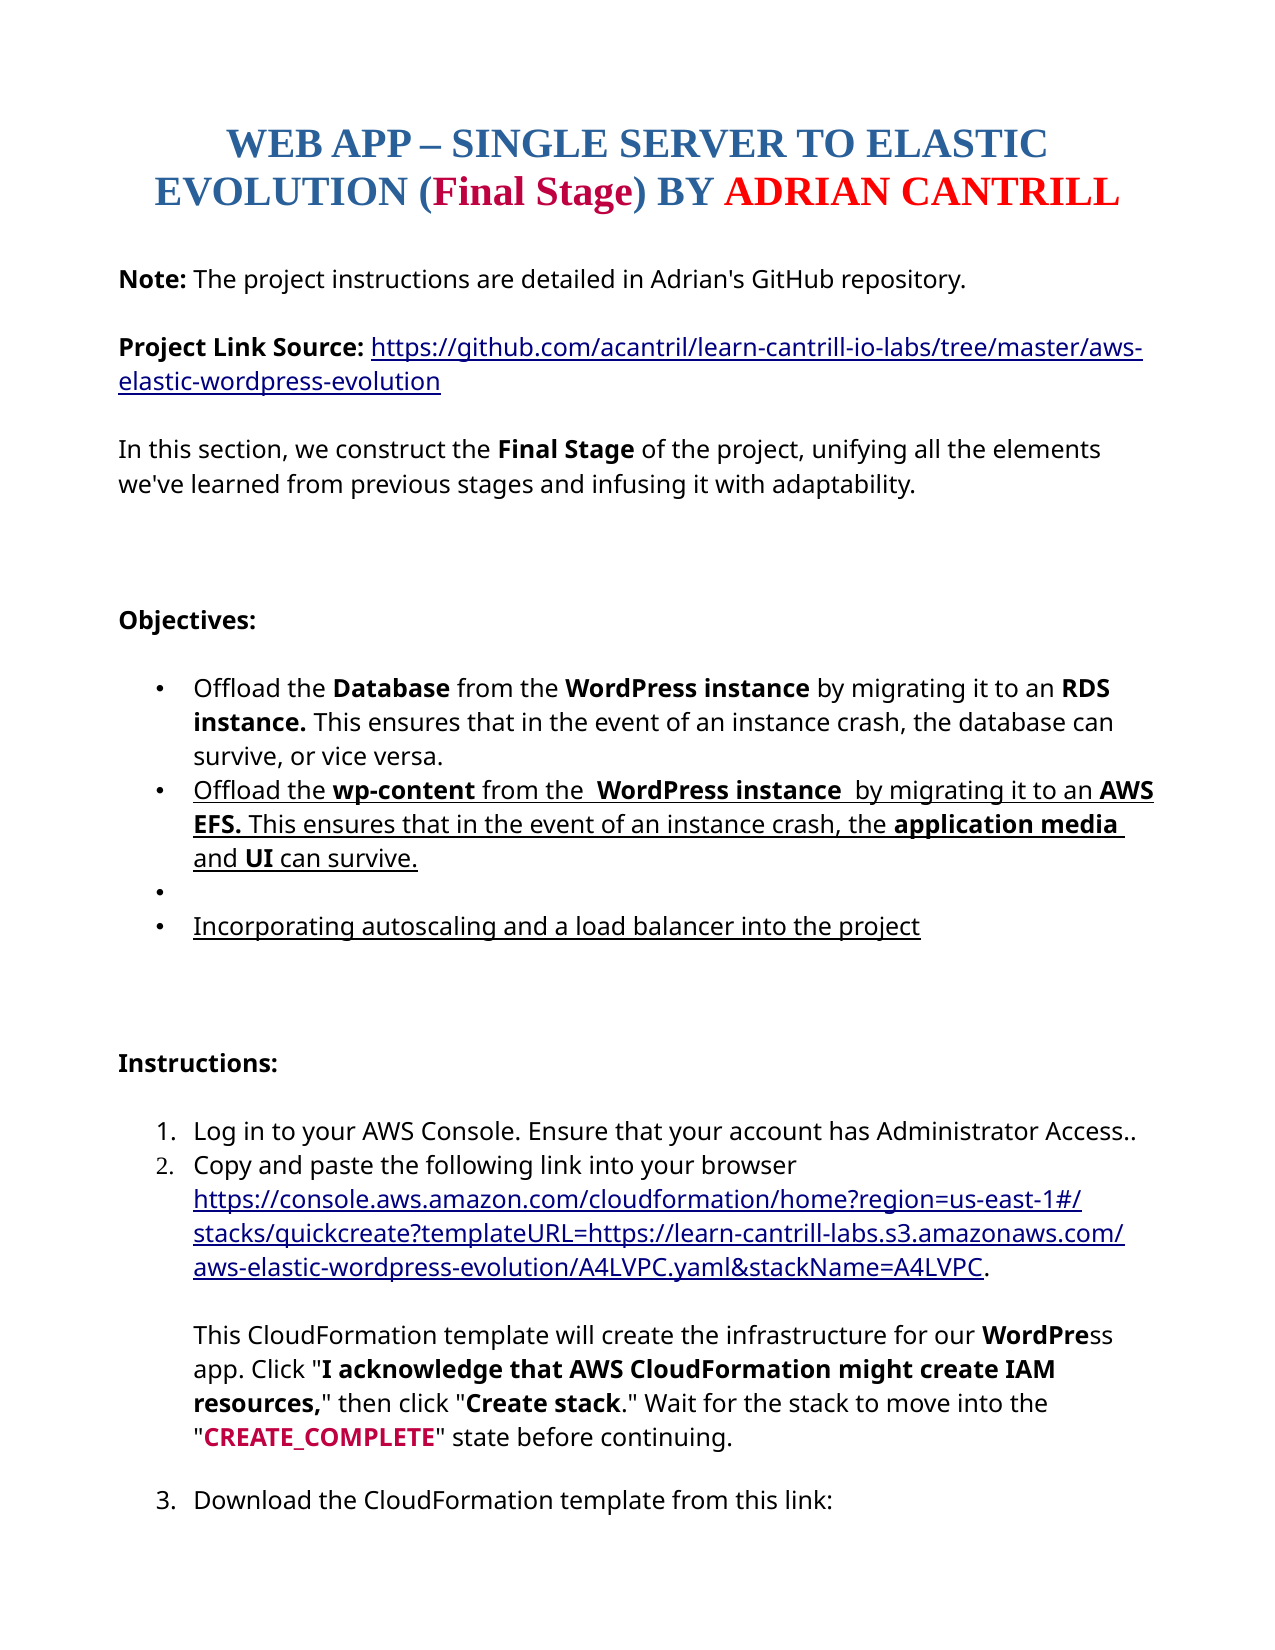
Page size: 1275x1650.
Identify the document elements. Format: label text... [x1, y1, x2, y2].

text Objectives: [118, 602, 1157, 637]
list Offload the wp-content from the WordPress instance by migrating it to an AWS EFS. This ensures that in the event of an instance crash, the application media and UI can survive. [156, 773, 1157, 875]
list Copy and paste the following link into your browser https://console.aws.amazon.com/cloudformation/home?region=us-east-1#/stacks/quickcreate?templateURL=https://learn-cantrill-labs.s3.amazonaws.com/aws-elastic-wordpress-evolution/A4LVPC.yaml&stackName=A4LVPC. [156, 1147, 1157, 1284]
list This CloudFormation template will create the infrastructure for our WordPress app. Click "I acknowledge that AWS CloudFormation might create IAM resources," then click "Create stack." Wait for the stack to move into the "CREATE_COMPLETE" state before continuing. [156, 1318, 1157, 1454]
text Note: The project instructions are detailed in Adrian's GitHub repository. [118, 262, 1157, 296]
text Project Link Source: https://github.com/acantril/learn-cantrill-io-labs/tree/master/aws-elastic-wordpress-evolution [118, 330, 1157, 398]
text WEB APP – SINGLE SERVER TO ELASTIC EVOLUTION (Final Stage) BY ADRIAN CANTRILL [118, 118, 1157, 214]
list Incorporating autoscaling and a load balancer into the project [156, 909, 1157, 943]
list Download the CloudFormation template from this link: [156, 1483, 1157, 1517]
list Log in to your AWS Console. Ensure that your account has Administrator Access.. [156, 1113, 1157, 1147]
list Offload the Database from the WordPress instance by migrating it to an RDS instance. This ensures that in the event of an instance crash, the database can survive, or vice versa. [156, 671, 1157, 773]
text Instructions: [118, 1045, 1157, 1079]
text In this section, we construct the Final Stage of the project, unifying all the elements we've learned from previous stages and infusing it with adaptability. [118, 432, 1157, 500]
